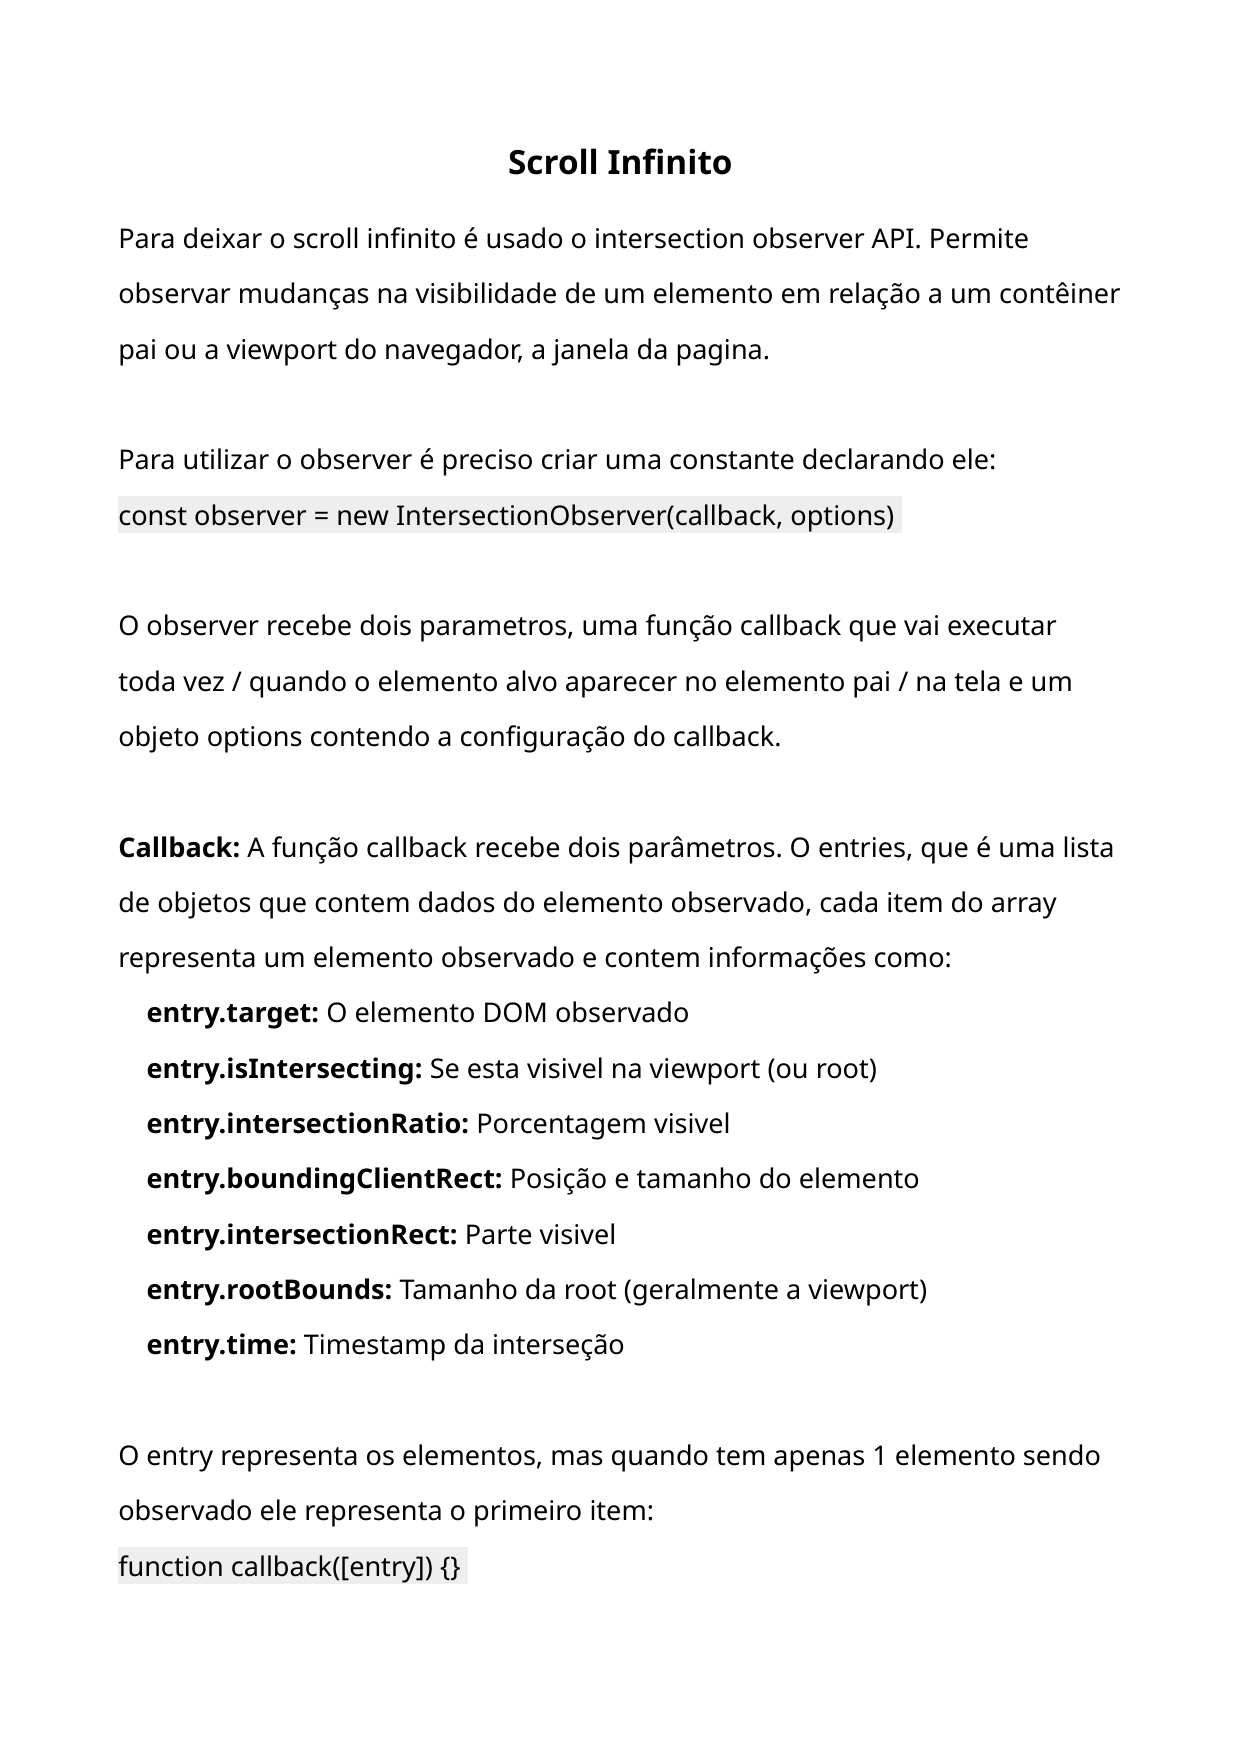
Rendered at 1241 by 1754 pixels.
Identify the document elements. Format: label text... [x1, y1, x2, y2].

text entry.intersectionRect: Parte visivel [118, 1215, 1122, 1252]
text function callback([entry]) {} [118, 1547, 1122, 1584]
text Callback: A função callback recebe dois parâmetros. O entries, que é uma lista de objetos que contem dados do elemento observado, cada item do array representa um elemento observado e contem informações como: [118, 828, 1122, 976]
text entry.target: O elemento DOM observado [118, 994, 1122, 1031]
text O entry representa os elementos, mas quando tem apenas 1 elemento sendo observado ele representa o primeiro item: [118, 1436, 1122, 1529]
text entry.isIntersecting: Se esta visivel na viewport (ou root) [118, 1049, 1122, 1086]
text entry.rootBounds: Tamanho da root (geralmente a viewport) [118, 1271, 1122, 1307]
text entry.intersectionRatio: Porcentagem visivel [118, 1104, 1122, 1141]
text entry.boundingClientRect: Posição e tamanho do elemento [118, 1160, 1122, 1197]
text Para utilizar o observer é preciso criar uma constante declarando ele: [118, 441, 1122, 478]
text const observer = new IntersectionObserver(callback, options) [118, 496, 1122, 533]
text entry.time: Timestamp da interseção [118, 1326, 1122, 1363]
subtitle Scroll Infinito [118, 139, 1122, 184]
text O observer recebe dois parametros, uma função callback que vai executar toda vez / quando o elemento alvo aparecer no elemento pai / na tela e um objeto options contendo a configuração do callback. [118, 607, 1122, 754]
text Para deixar o scroll infinito é usado o intersection observer API. Permite observar mudanças na visibilidade de um elemento em relação a um contêiner pai ou a viewport do navegador, a janela da pagina. [118, 219, 1122, 367]
